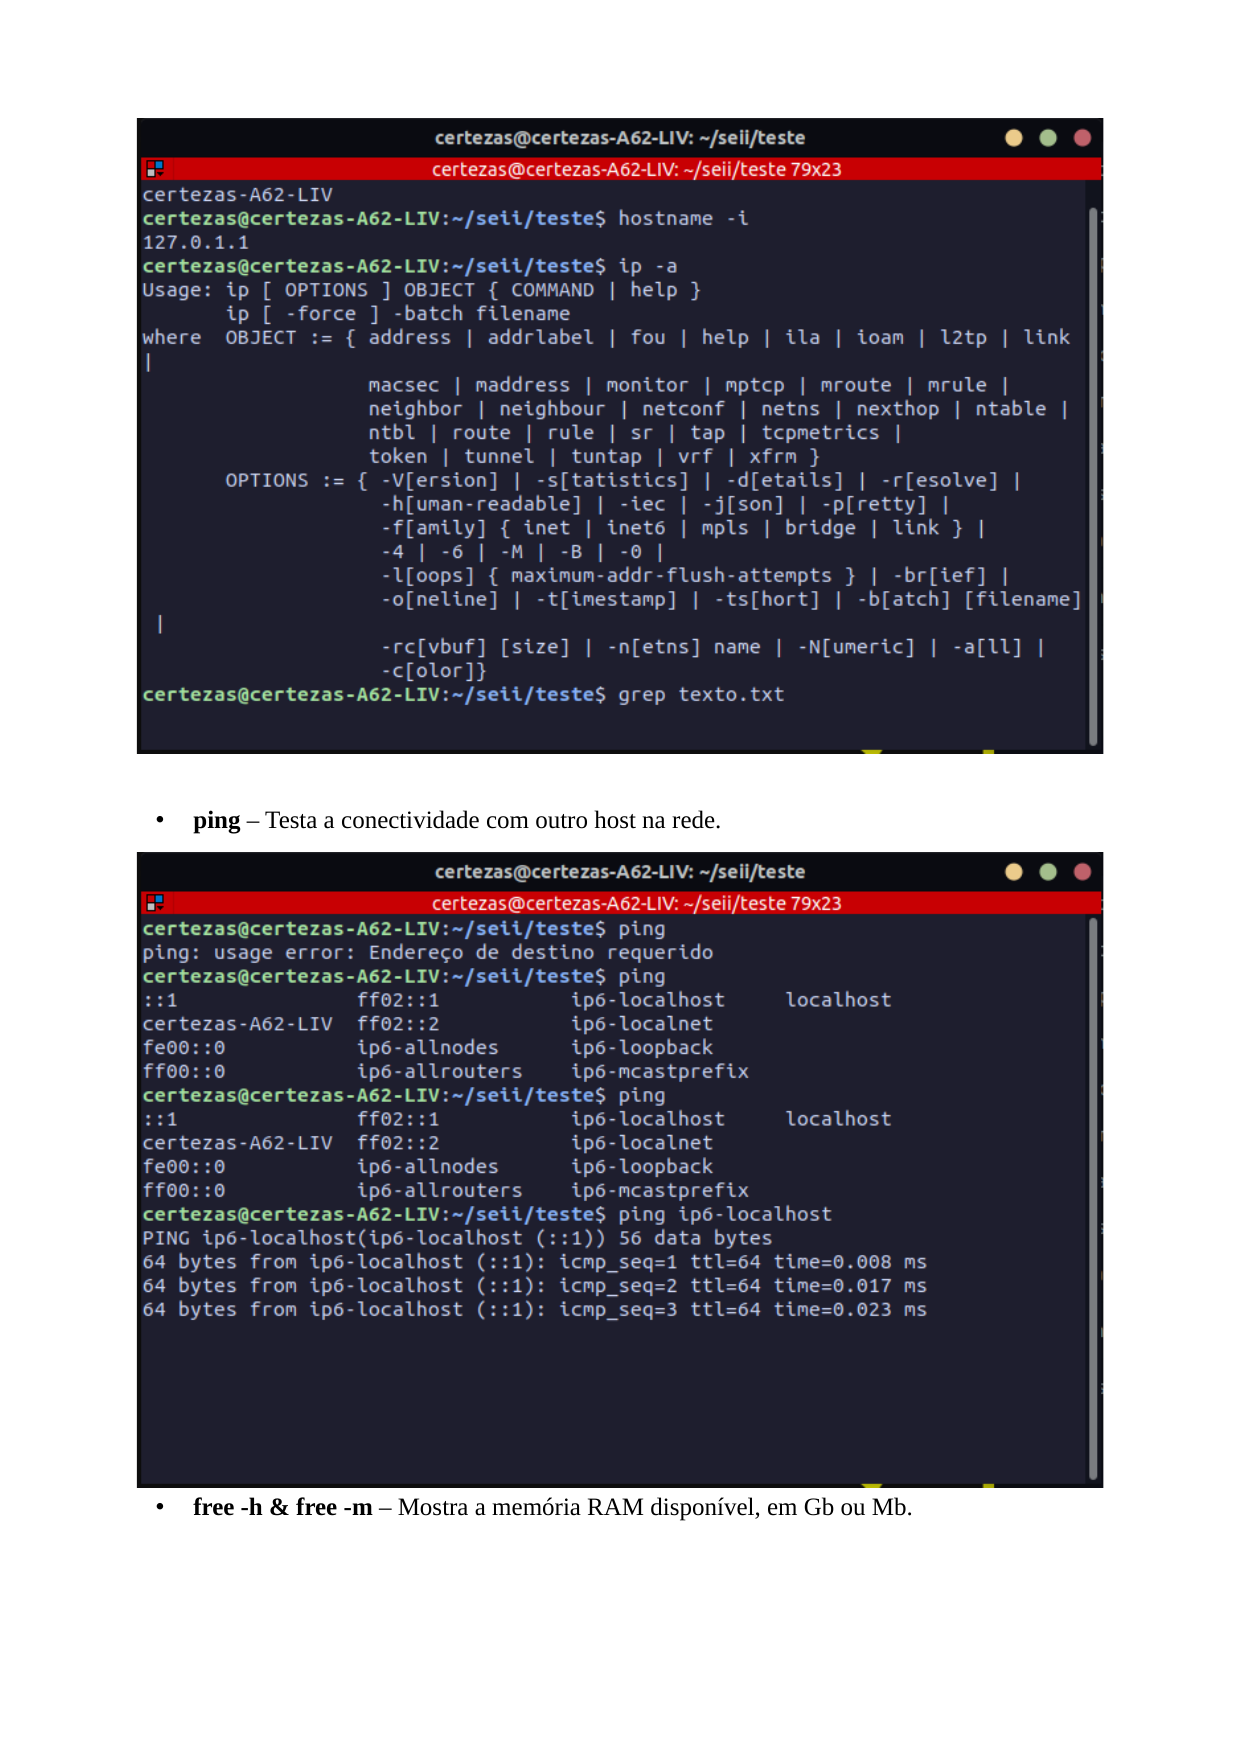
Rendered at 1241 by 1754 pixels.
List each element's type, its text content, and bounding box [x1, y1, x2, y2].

picture [136, 852, 1104, 1488]
list free -h & free -m – Mostra a memória RAM disponível, em Gb ou Mb. [156, 1138, 1122, 1521]
list ping – Testa a conectividade com outro host na rede. [156, 805, 1122, 834]
picture [136, 118, 1104, 754]
